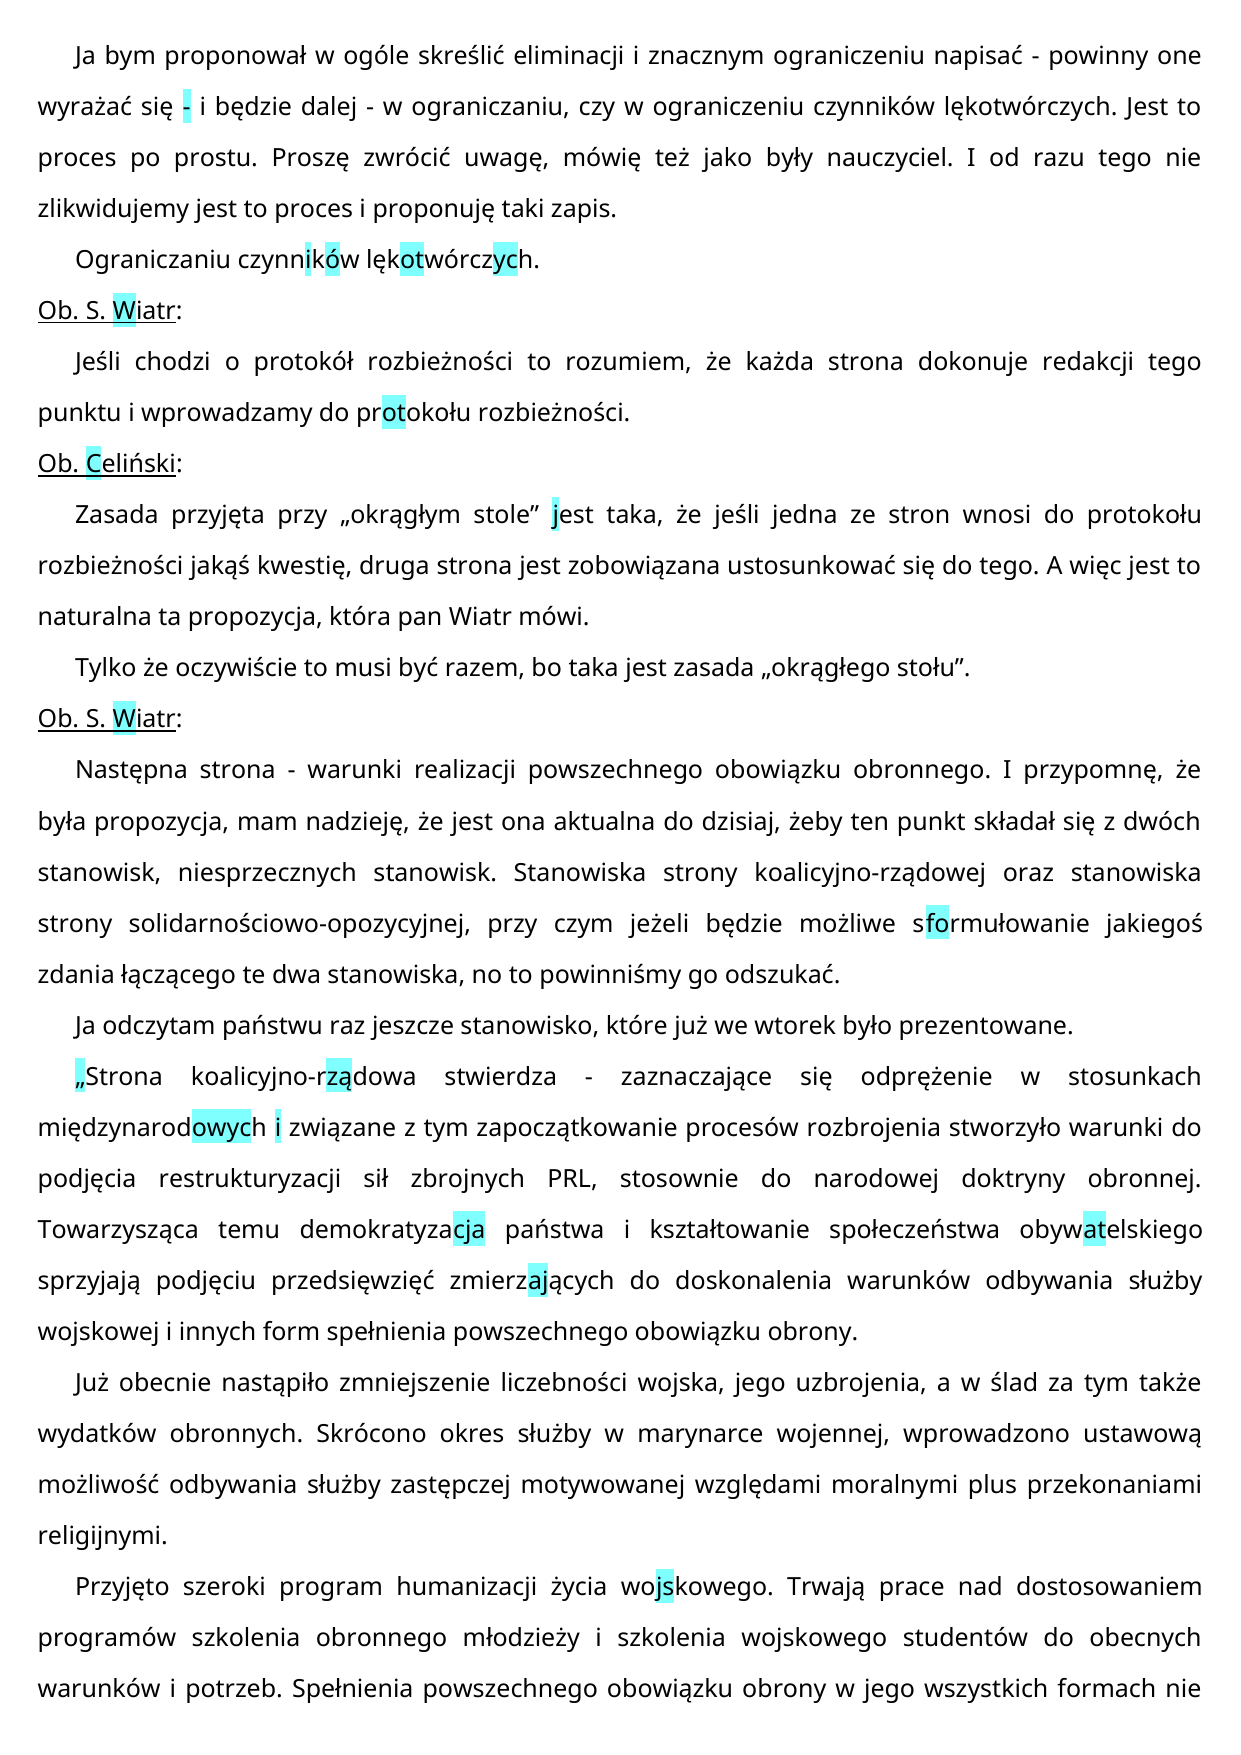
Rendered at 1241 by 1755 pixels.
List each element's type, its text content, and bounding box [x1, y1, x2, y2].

text Następna strona - warunki realizacji powszechnego obowiązku obronnego. I przypomnę, że była propozycja, mam nadzieję, że jest ona aktualna do dzisiaj, żeby ten punkt składał się z dwóch stanowisk, niesprzecznych stanowisk. Stanowiska strony koalicyjno-rządowej oraz stanowiska strony solidarnościowo-opozycyjnej, przy czym jeżeli będzie możliwe sformułowanie jakiegoś zdania łączącego te dwa stanowiska, no to powinniśmy go odszukać. [37, 752, 1203, 990]
text Ob. S. Wiatr: [37, 293, 1203, 327]
text „Strona koalicyjno-rządowa stwierdza - zaznaczające się odprężenie w stosunkach międzynarodowych i związane z tym zapoczątkowanie procesów rozbrojenia stworzyło warunki do podjęcia restrukturyzacji sił zbrojnych PRL, stosownie do narodowej doktryny obronnej. Towarzysząca temu demokratyzacja państwa i kształtowanie społeczeństwa obywatelskiego sprzyjają podjęciu przedsięwzięć zmierzających do doskonalenia warunków odbywania służby wojskowej i innych form spełnienia powszechnego obowiązku obrony. [37, 1058, 1203, 1348]
text Tylko że oczywiście to musi być razem, bo taka jest zasada „okrągłego stołu”. [37, 650, 1203, 684]
text Ograniczaniu czynników lękotwórczych. [37, 242, 1203, 276]
text Ja odczytam państwu raz jeszcze stanowisko, które już we wtorek było prezentowane. [37, 1007, 1203, 1041]
text Już obecnie nastąpiło zmniejszenie liczebności wojska, jego uzbrojenia, a w ślad za tym także wydatków obronnych. Skrócono okres służby w marynarce wojennej, wprowadzono ustawową możliwość odbywania służby zastępczej motywowanej względami moralnymi plus przekonaniami religijnymi. [37, 1364, 1203, 1552]
text Przyjęto szeroki program humanizacji życia wojskowego. Trwają prace nad dostosowaniem programów szkolenia obronnego młodzieży i szkolenia wojskowego studentów do obecnych warunków i potrzeb. Spełnienia powszechnego obowiązku obrony w jego wszystkich formach nie [37, 1569, 1203, 1705]
text Zasada przyjęta przy „okrągłym stole” jest taka, że jeśli jedna ze stron wnosi do protokołu rozbieżności jakąś kwestię, druga strona jest zobowiązana ustosunkować się do tego. A więc jest to naturalna ta propozycja, która pan Wiatr mówi. [37, 497, 1203, 633]
text Ja bym proponował w ogóle skreślić eliminacji i znacznym ograniczeniu napisać - powinny one wyrażać się - i będzie dalej - w ograniczaniu, czy w ograniczeniu czynników lękotwórczych. Jest to proces po prostu. Proszę zwrócić uwagę, mówię też jako były nauczyciel. I od razu tego nie zlikwidujemy jest to proces i proponuję taki zapis. [37, 37, 1203, 225]
text Ob. S. Wiatr: [37, 701, 1203, 735]
text Jeśli chodzi o protokół rozbieżności to rozumiem, że każda strona dokonuje redakcji tego punktu i wprowadzamy do protokołu rozbieżności. [37, 344, 1203, 429]
text Ob. Celiński: [37, 446, 1203, 480]
